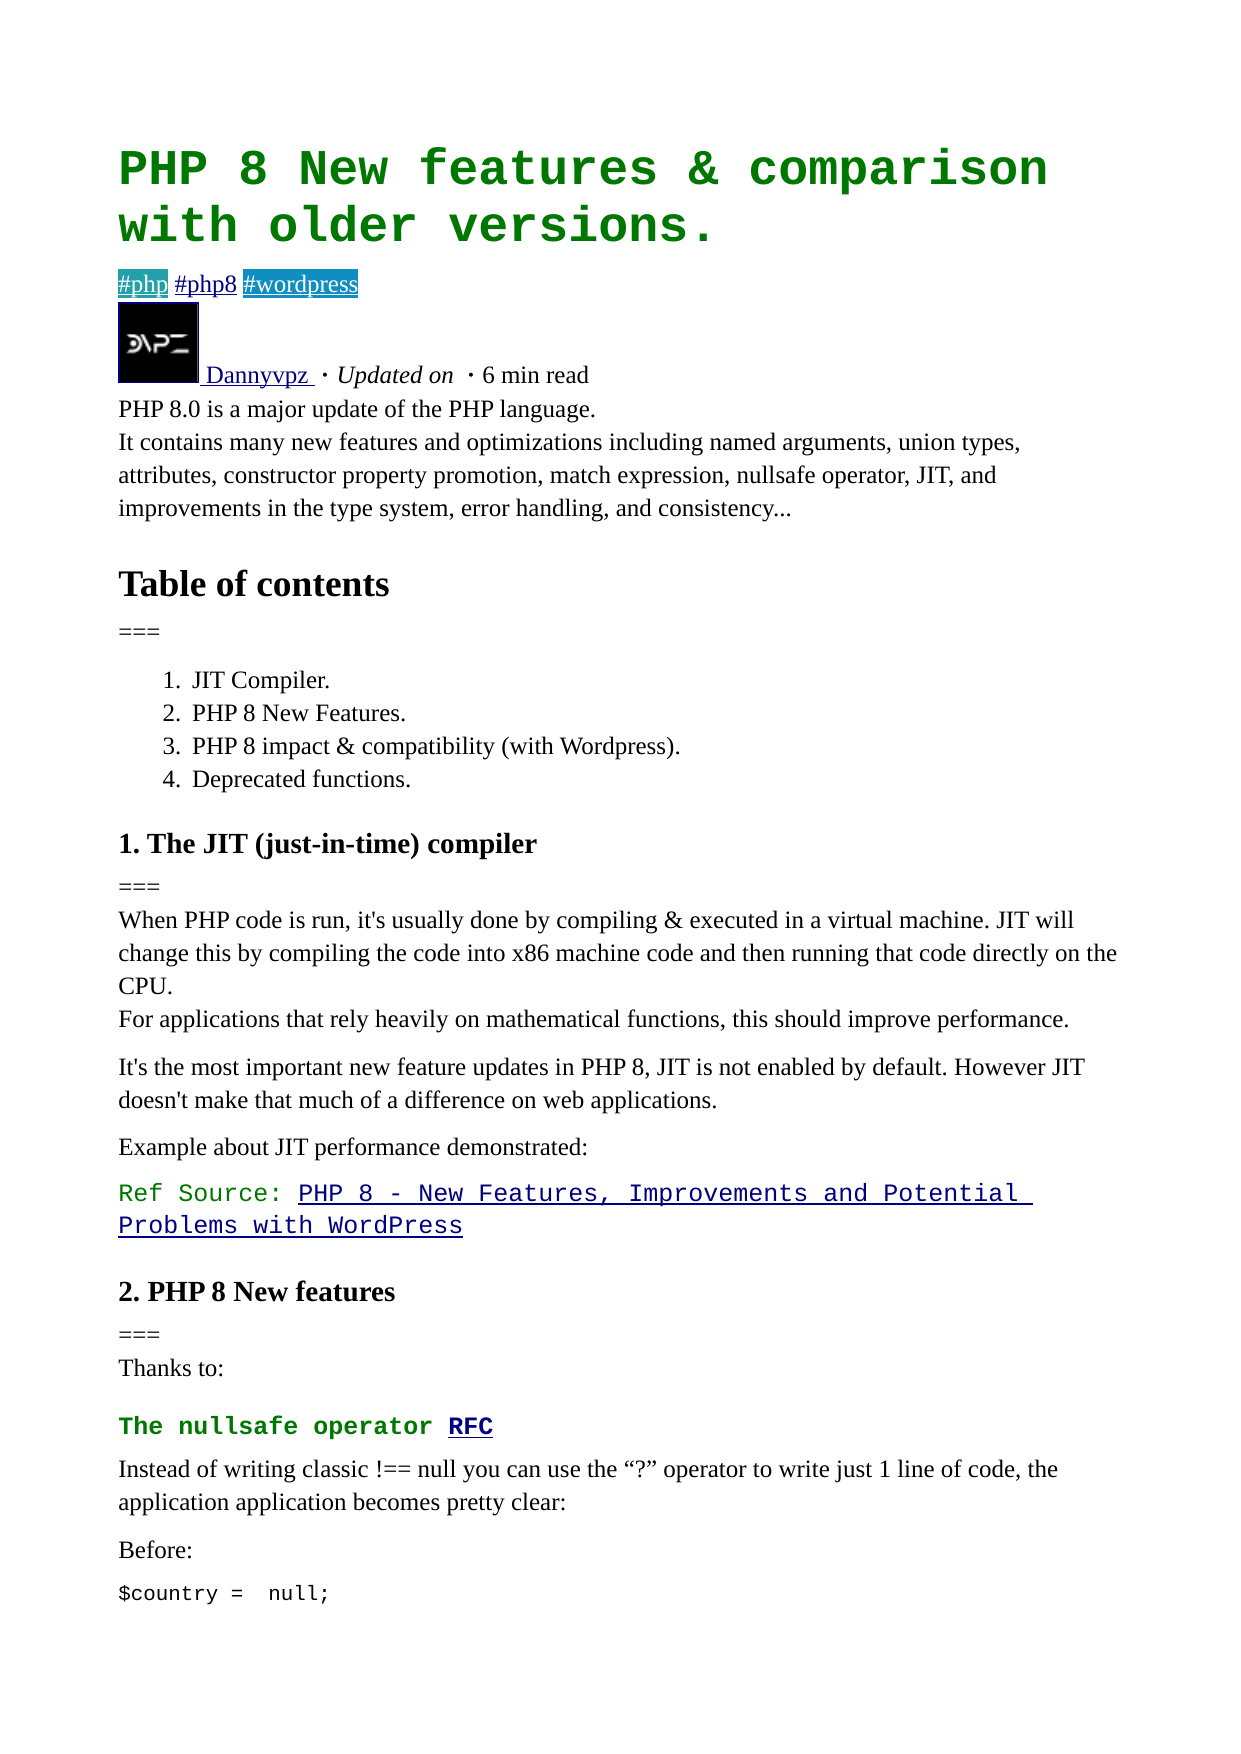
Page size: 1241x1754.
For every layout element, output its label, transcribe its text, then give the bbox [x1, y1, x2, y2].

text Example about JIT performance demonstrated: [118, 1132, 1122, 1161]
text It's the most important new feature updates in PHP 8, JIT is not enabled by default. However JIT doesn't make that much of a difference on web applications. [118, 1052, 1122, 1114]
text === When PHP code is run, it's usually done by compiling & executed in a virtual machine. JIT will change this by compiling the code into x86 machine code and then running that code directly on the CPU. For applications that rely heavily on mathematical functions, this should improve performance. [118, 872, 1122, 1033]
text $country = null; [118, 1582, 1122, 1606]
list PHP 8 New Features. [162, 698, 1122, 727]
list JIT Compiler. [162, 665, 1122, 694]
subtitle Table of contents [118, 562, 1122, 605]
text Before: [118, 1535, 1122, 1564]
picture [120, 304, 198, 382]
list PHP 8 impact & compatibility (with Wordpress). [162, 731, 1122, 760]
text Dannyvpz ・Updated on ・6 min read [118, 302, 1122, 389]
subtitle The nullsafe operator RFC [118, 1413, 1122, 1442]
text Instead of writing classic !== null you can use the “?” operator to write just 1 line of code, the application application becomes pretty clear: [118, 1454, 1122, 1516]
text === Thanks to: [118, 1320, 1122, 1382]
text === [118, 617, 1122, 646]
subtitle 2. PHP 8 New features [118, 1274, 1122, 1308]
subtitle PHP 8 New features & comparison with older versions. [118, 143, 1122, 256]
subtitle 1. The JIT (just-in-time) compiler [118, 826, 1122, 860]
text #php #php8 #wordpress [118, 269, 1122, 298]
text Ref Source: PHP 8 - New Features, Improvements and Potential Problems with WordPress [118, 1180, 1122, 1241]
text PHP 8.0 is a major update of the PHP language. It contains many new features and optimizations including named arguments, union types, attributes, constructor property promotion, match expression, nullsafe operator, JIT, and improvements in the type system, error handling, and consistency... [118, 394, 1122, 522]
list Deprecated functions. [162, 764, 1122, 793]
